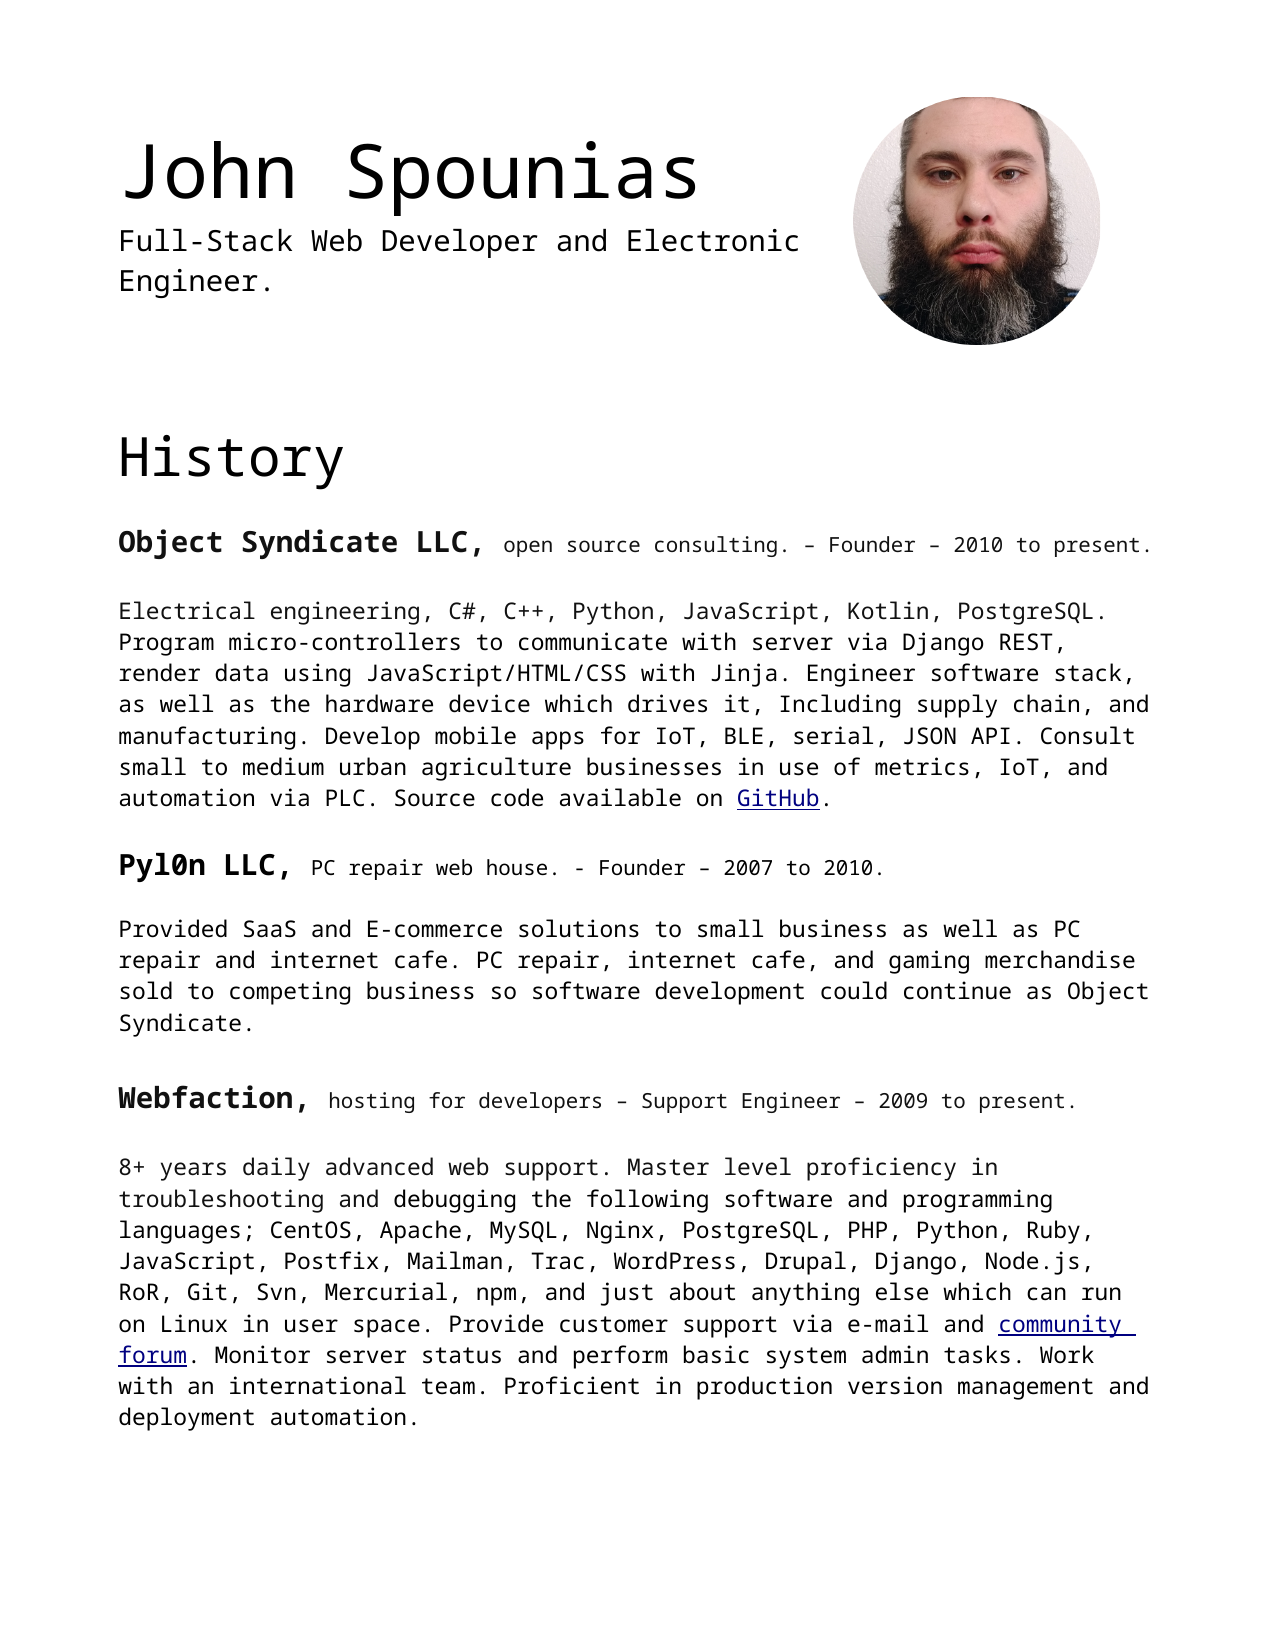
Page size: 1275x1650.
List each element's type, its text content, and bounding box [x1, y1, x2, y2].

text [1101, 220, 1157, 300]
text History [118, 419, 1157, 492]
text [1101, 118, 1157, 220]
text Provided SaaS and E-commerce solutions to small business as well as PC repair and internet cafe. PC repair, internet cafe, and gaming merchandise sold to competing business so software development could continue as Object Syndicate. [118, 913, 1157, 1038]
text Pyl0n LLC, PC repair web house. - Founder – 2007 to 2010. [118, 845, 1157, 884]
text Full-Stack Web Developer and Electronic Engineer. [118, 220, 853, 300]
text render data using JavaScript/HTML/CSS with Jinja. Engineer software stack, as well as the hardware device which drives it, Including supply chain, and manufacturing. Develop mobile apps for IoT, BLE, serial, JSON API. Consult small to medium urban agriculture businesses in use of metrics, IoT, and automation via PLC. Source code available on GitHub. [118, 657, 1157, 813]
text 8+ years daily advanced web support. Master level proficiency in troubleshooting and debugging the following software and programming languages; CentOS, Apache, MySQL, Nginx, PostgreSQL, PHP, Python, Ruby, JavaScript, Postfix, Mailman, Trac, WordPress, Drupal, Django, Node.js, RoR, Git, Svn, Mercurial, npm, and just about anything else which can run on Linux in user space. Provide customer support via e-mail and community forum. Monitor server status and perform basic system admin tasks. Work with an international team. Proficient in production version management and deployment automation. [118, 1151, 1157, 1432]
picture [853, 97, 1101, 345]
text Object Syndicate LLC, open source consulting. – Founder – 2010 to present. [118, 521, 1157, 561]
text Program micro-controllers to communicate with server via Django REST, [118, 626, 1157, 657]
text Electrical engineering, C#, C++, Python, JavaScript, Kotlin, PostgreSQL. [118, 595, 1157, 626]
text John Spounias [118, 118, 853, 220]
text Webfaction, hosting for developers – Support Engineer – 2009 to present. [118, 1077, 1157, 1117]
